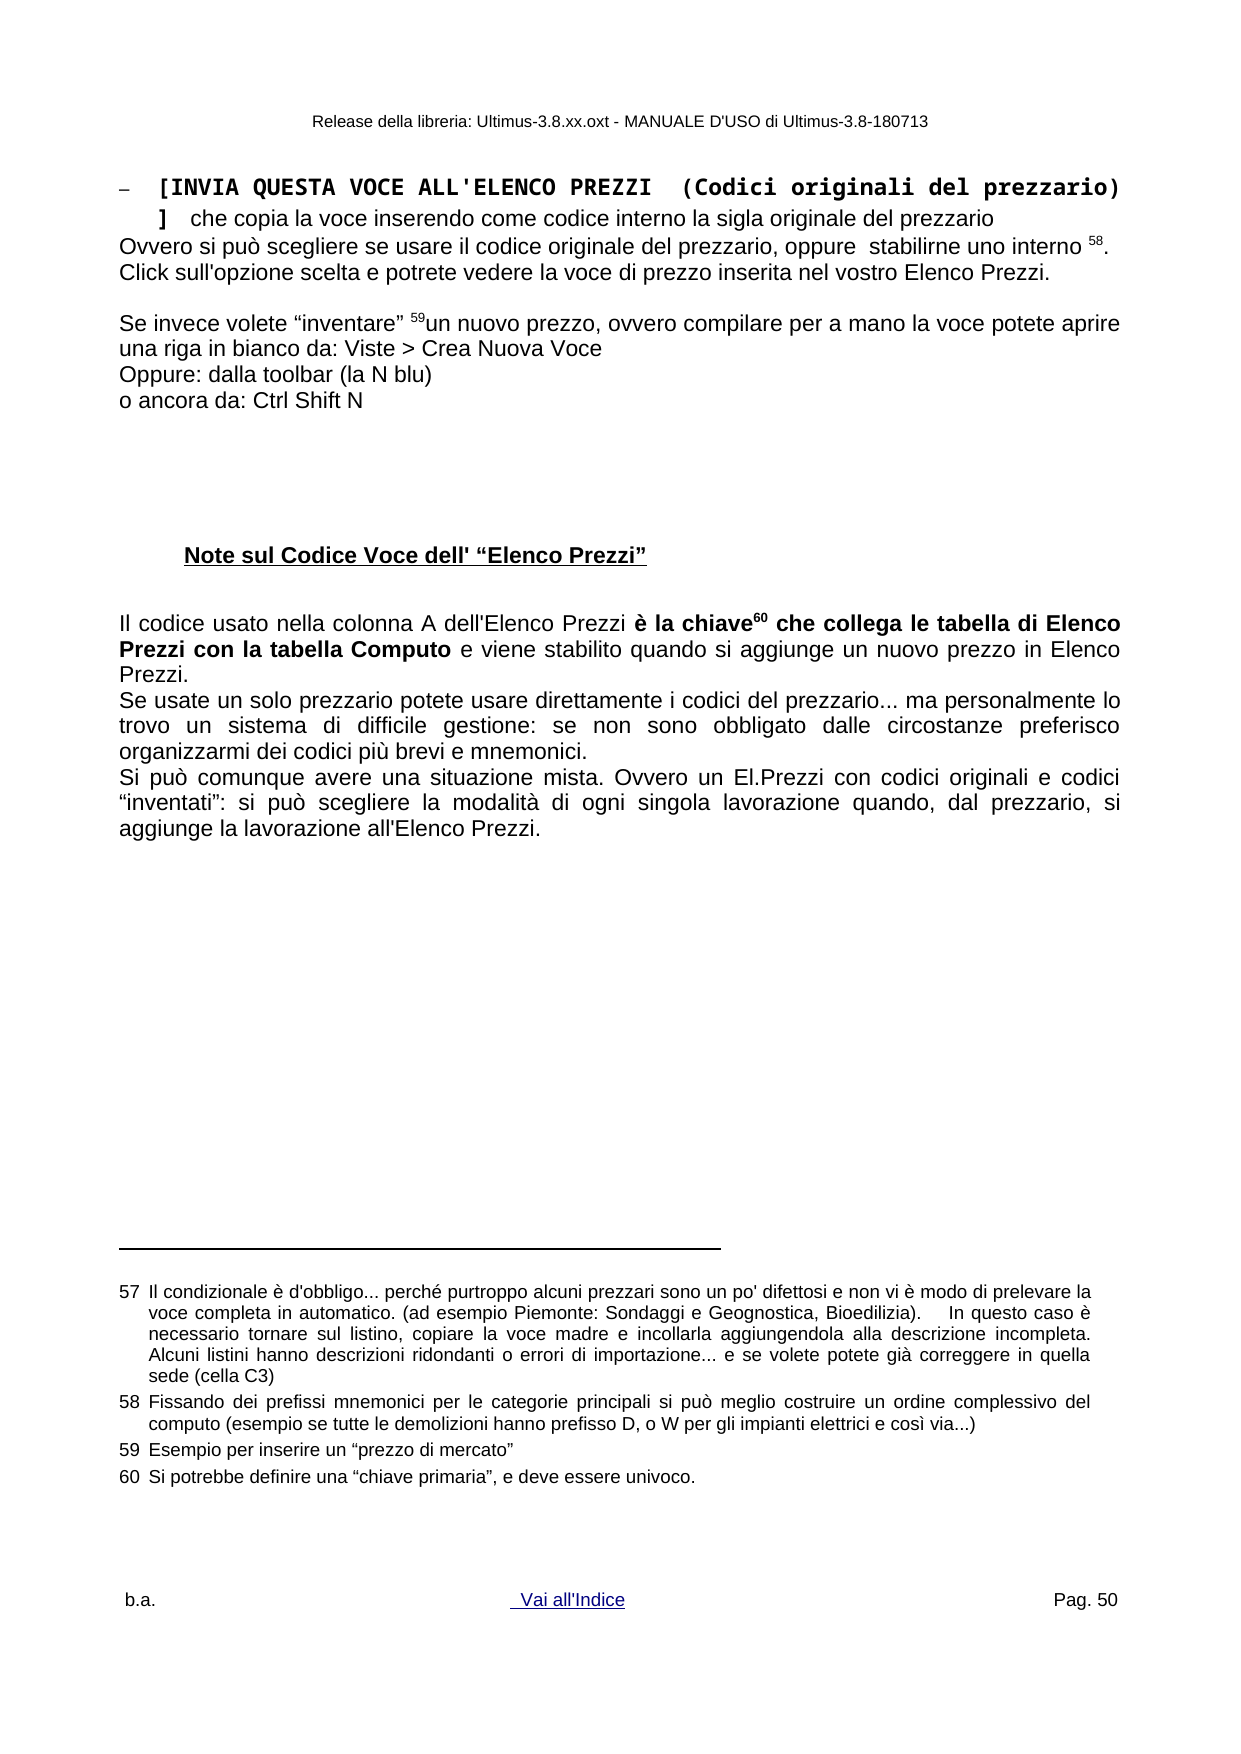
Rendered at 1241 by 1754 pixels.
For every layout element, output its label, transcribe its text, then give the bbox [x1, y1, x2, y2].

text Si può comunque avere una situazione mista. Ovvero un El.Prezzi con codici originali e codici “inventati”: si può scegliere la modalità di ogni singola lavorazione quando, dal prezzario, si aggiunge la lavorazione all'Elenco Prezzi. [119, 764, 1121, 841]
text Si potrebbe definire una “chiave primaria”, e deve essere univoco. [119, 1466, 1092, 1487]
text Se usate un solo prezzario potete usare direttamente i codici del prezzario... ma personalmente lo trovo un sistema di difficile gestione: se non sono obbligato dalle circostanze preferisco organizzarmi dei codici più brevi e mnemonici. [119, 687, 1121, 764]
text Ovvero si può scegliere se usare il codice originale del prezzario, oppure stabilirne uno interno . [119, 234, 1121, 259]
list [INVIA QUESTA VOCE ALL'ELENCO PREZZI (Codici originali del prezzario) ] che copia la voce inserendo come codice interno la sigla originale del prezzario [119, 171, 1121, 234]
text o ancora da: Ctrl Shift N [119, 387, 1121, 413]
subtitle Note sul Codice Voce dell' “Elenco Prezzi” [119, 543, 1121, 569]
text Il condizionale è d'obbligo... perché purtroppo alcuni prezzari sono un po' difettosi e non vi è modo di prelevare la voce completa in automatico. (ad esempio Piemonte: Sondaggi e Geognostica, Bioedilizia). In questo caso è necessario tornare sul listino, copiare la voce madre e incollarla aggiungendola alla descrizione incompleta. Alcuni listini hanno descrizioni ridondanti o errori di importazione... e se volete potete già correggere in quella sede (cella C3) [119, 1281, 1092, 1386]
text Il codice usato nella colonna A dell'Elenco Prezzi è la chiave che collega le tabella di Elenco Prezzi con la tabella Computo e viene stabilito quando si aggiunge un nuovo prezzo in Elenco Prezzi. [119, 611, 1121, 687]
text Se invece volete “inventare” un nuovo prezzo, ovvero compilare per a mano la voce potete aprire una riga in bianco da: Viste > Crea Nuova Voce [119, 311, 1121, 362]
text Fissando dei prefissi mnemonici per le categorie principali si può meglio costruire un ordine complessivo del computo (esempio se tutte le demolizioni hanno prefisso D, o W per gli impianti elettrici e così via...) [119, 1392, 1092, 1434]
text Oppure: dalla toolbar (la N blu) [119, 362, 1121, 387]
text Esempio per inserire un “prezzo di mercato” [119, 1440, 1092, 1461]
text Click sull'opzione scelta e potrete vedere la voce di prezzo inserita nel vostro Elenco Prezzi. [119, 259, 1121, 285]
